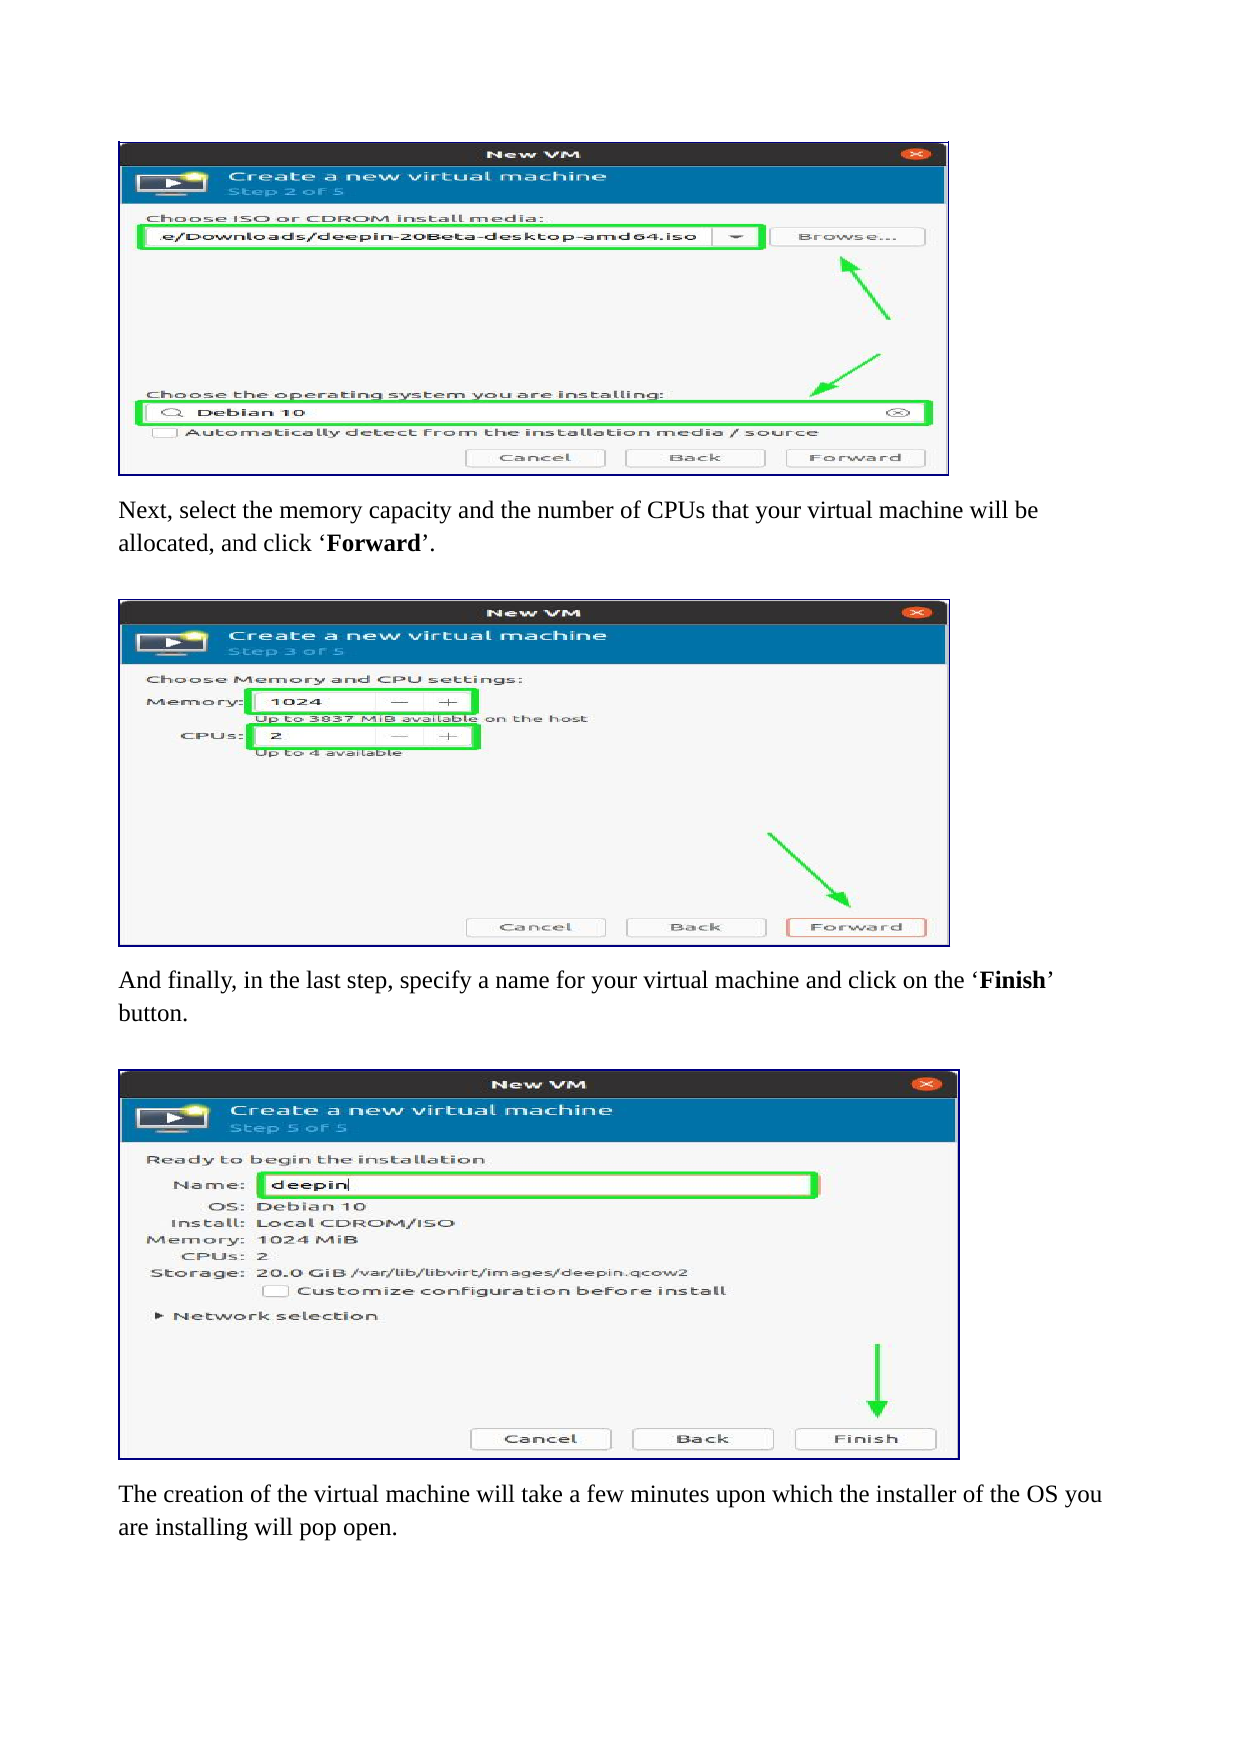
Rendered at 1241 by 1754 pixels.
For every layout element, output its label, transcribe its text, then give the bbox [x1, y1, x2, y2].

text The creation of the virtual machine will take a few minutes upon which the installer of the OS you are installing will pop open. [118, 1479, 1122, 1541]
text Next, select the memory capacity and the number of CPUs that your virtual machine will be allocated, and click ‘Forward’. [118, 495, 1122, 556]
text And finally, in the last step, specify a name for your virtual machine and click on the ‘Finish’ button. [118, 965, 1122, 1027]
